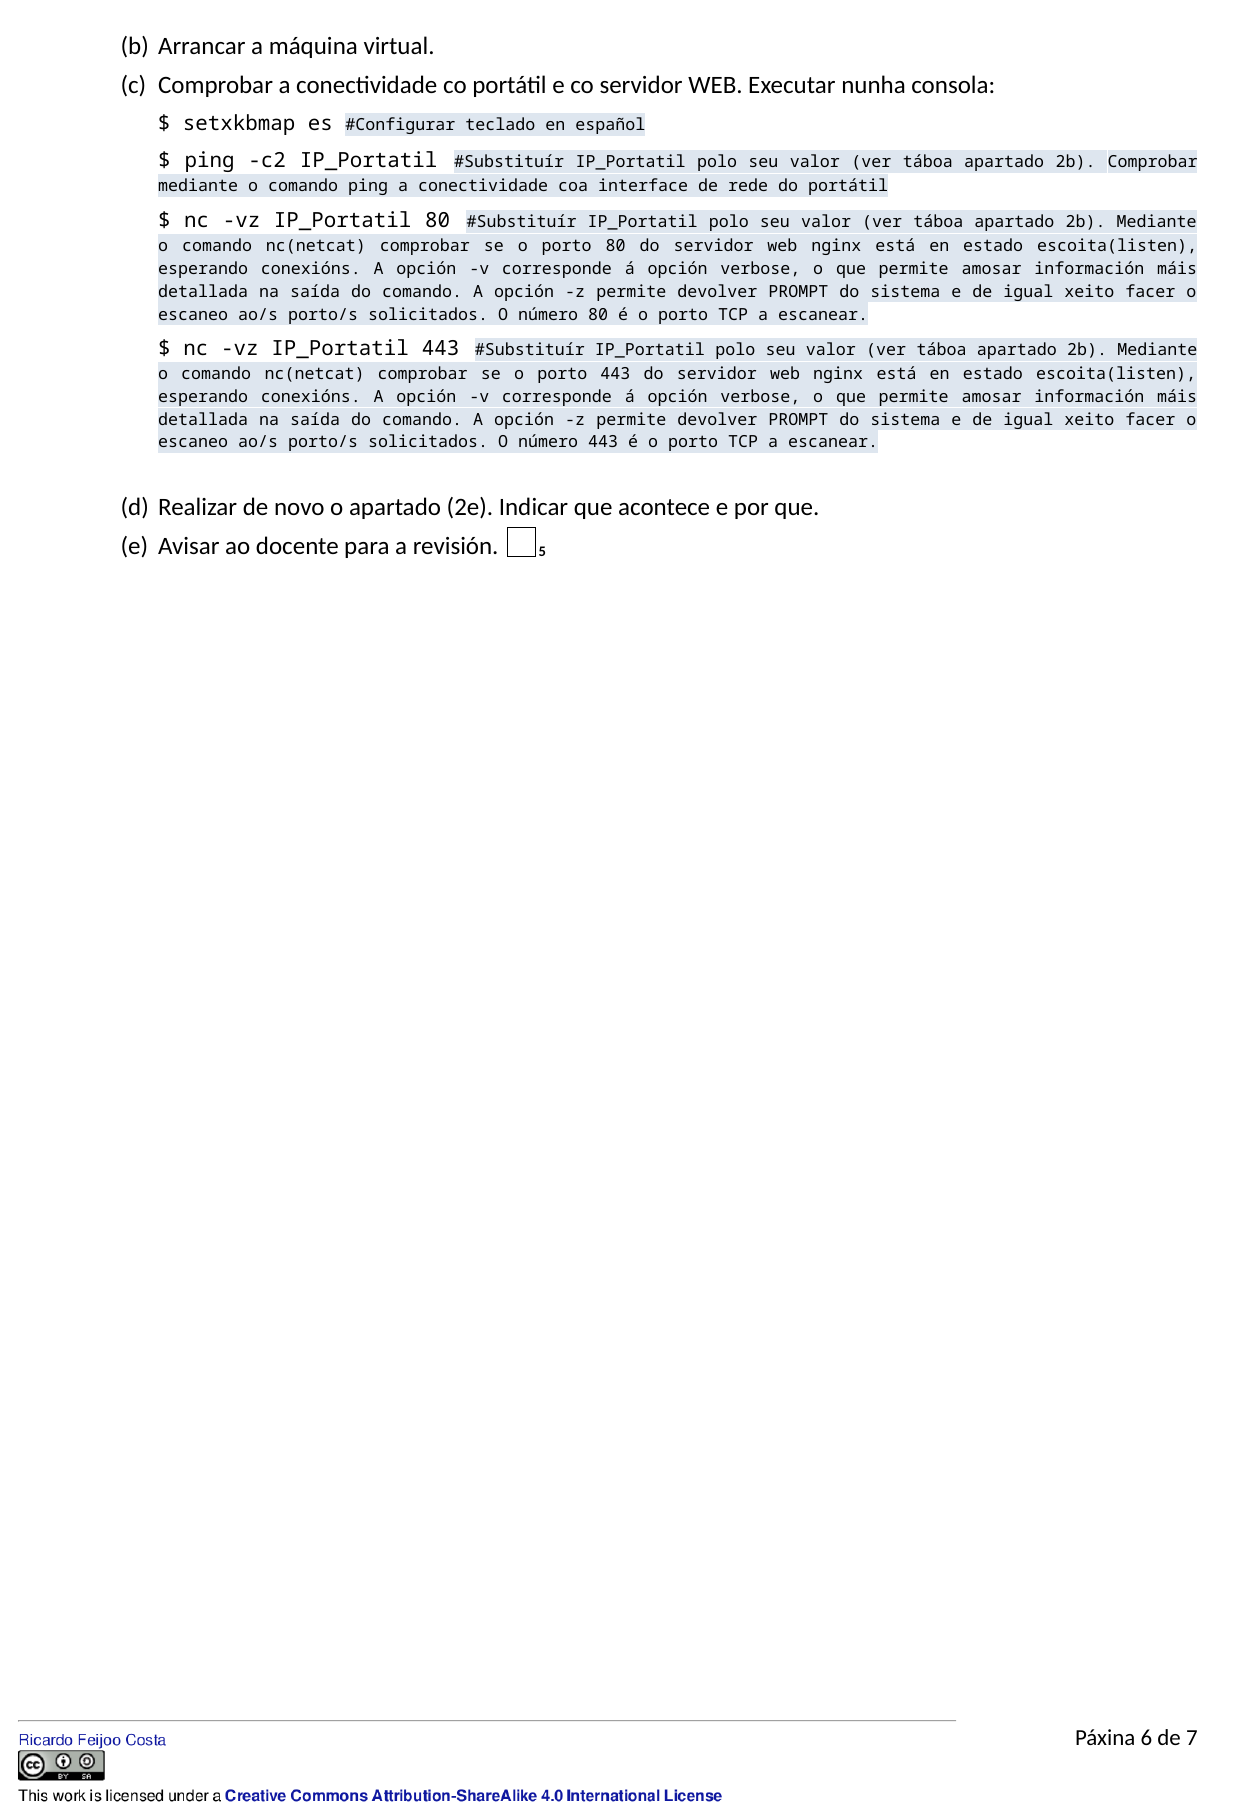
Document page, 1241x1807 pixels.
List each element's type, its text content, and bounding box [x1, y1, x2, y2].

list Avisar ao docente para a revisión. 5 [120, 530, 1197, 560]
list $ nc -vz IP_Portatil 443 #Substituír IP_Portatil polo seu valor (ver táboa apartado 2b). Mediante o comando nc(netcat) comprobar se o porto 443 do servidor web nginx está en estado escoita(listen), esperando conexións. A opción -v corresponde á opción verbose, o que permite amosar información máis detallada na saída do comando. A opción -z permite devolver PROMPT do sistema e de igual xeito facer o escaneo ao/s porto/s solicitados. O número 443 é o porto TCP a escanear. [120, 333, 1197, 453]
list Arrancar a máquina virtual. [120, 30, 1197, 60]
picture [8, 1715, 957, 1806]
list $ ping -c2 IP_Portatil #Substituír IP_Portatil polo seu valor (ver táboa apartado 2b). Comprobar mediante o comando ping a conectividade coa interface de rede do portátil [120, 146, 1197, 197]
list Realizar de novo o apartado (2e). Indicar que acontece e por que. [120, 491, 1197, 521]
list $ setxkbmap es #Configurar teclado en español [122, 108, 1197, 137]
list $ nc -vz IP_Portatil 80 #Substituír IP_Portatil polo seu valor (ver táboa apartado 2b). Mediante o comando nc(netcat) comprobar se o porto 80 do servidor web nginx está en estado escoita(listen), esperando conexións. A opción -v corresponde á opción verbose, o que permite amosar información máis detallada na saída do comando. A opción -z permite devolver PROMPT do sistema e de igual xeito facer o escaneo ao/s porto/s solicitados. O número 80 é o porto TCP a escanear. [120, 206, 1197, 325]
list Comprobar a conectividade co portátil e co servidor WEB. Executar nunha consola: [120, 69, 1197, 100]
